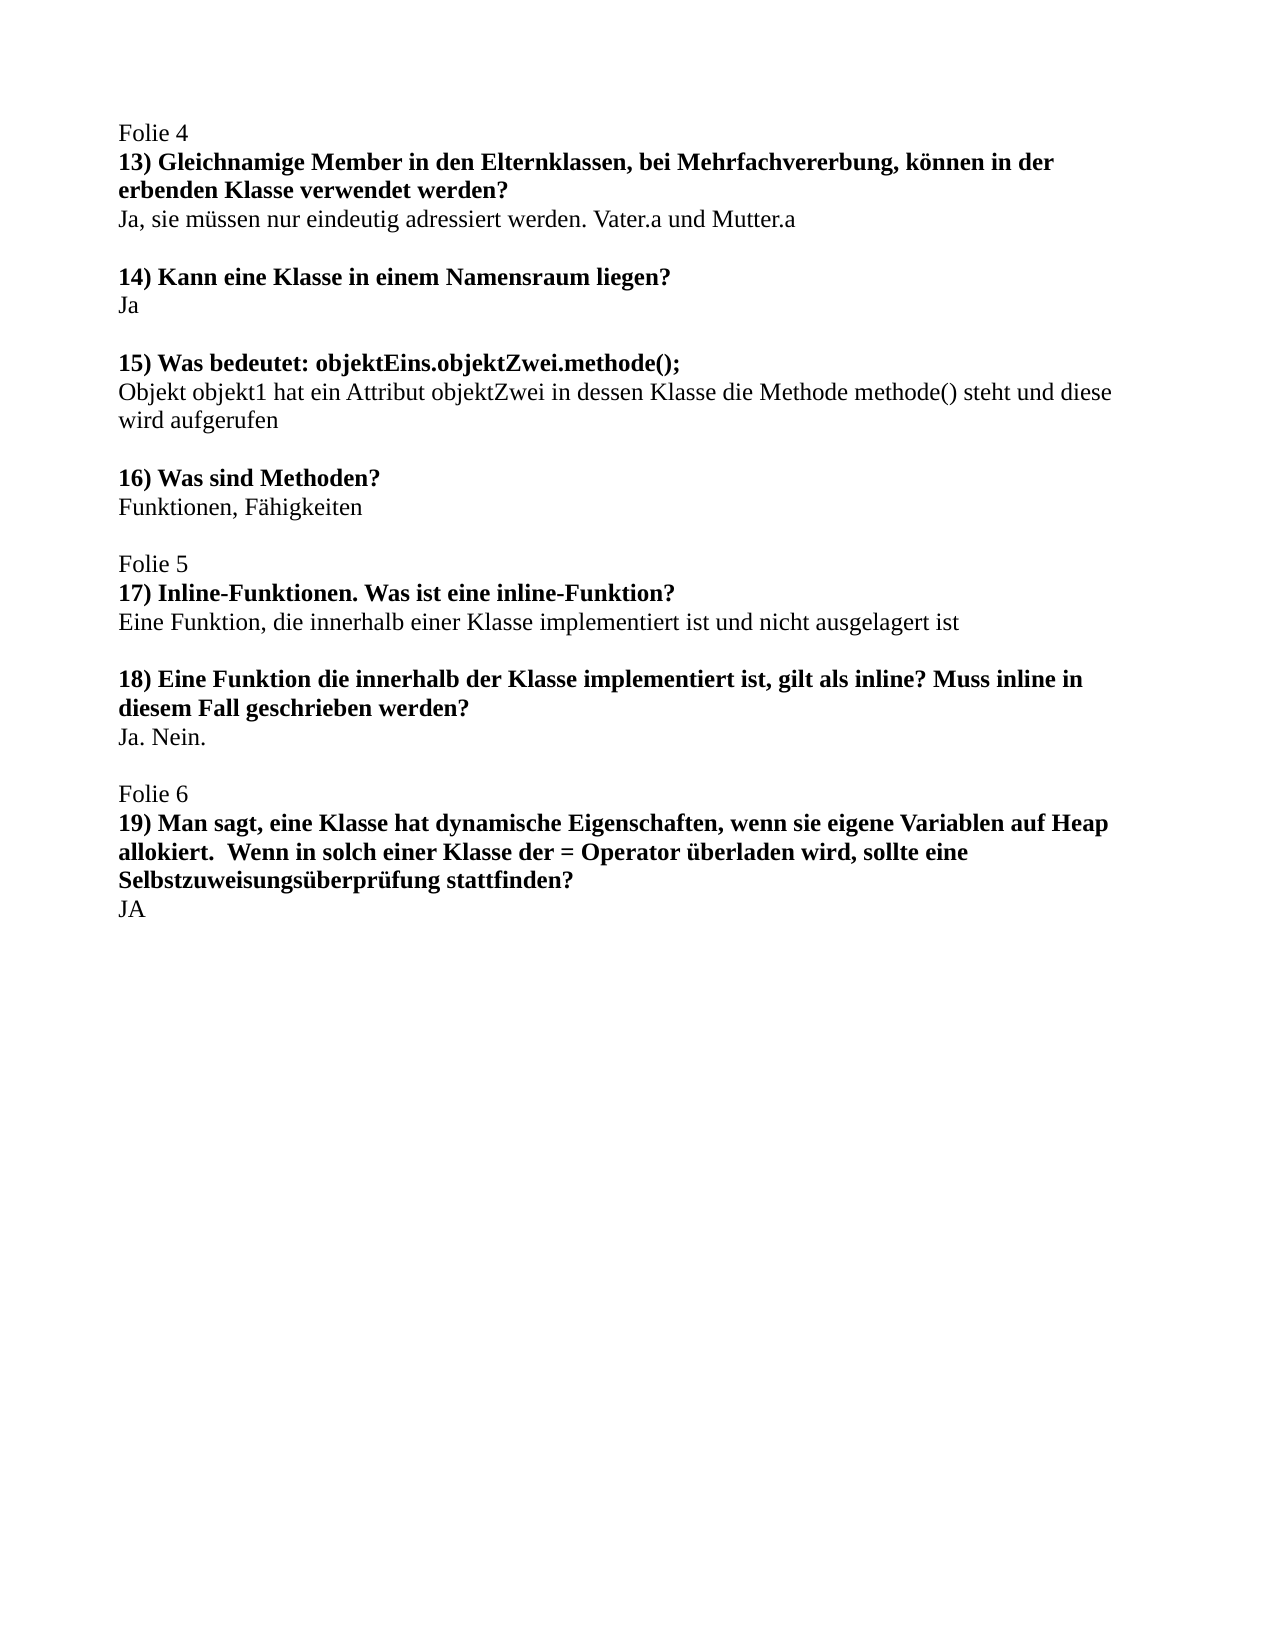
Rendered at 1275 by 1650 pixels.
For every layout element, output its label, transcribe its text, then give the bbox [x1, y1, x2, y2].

text Funktionen, Fähigkeiten [118, 492, 1157, 521]
text Eine Funktion, die innerhalb einer Klasse implementiert ist und nicht ausgelagert ist [118, 607, 1157, 636]
text Folie 4 [118, 118, 1157, 147]
text Folie 6 [118, 779, 1157, 808]
text 16) Was sind Methoden? [118, 463, 1157, 492]
text Ja. Nein. [118, 722, 1157, 751]
text Folie 5 [118, 549, 1157, 578]
text Ja, sie müssen nur eindeutig adressiert werden. Vater.a und Mutter.a [118, 204, 1157, 233]
text 19) Man sagt, eine Klasse hat dynamische Eigenschaften, wenn sie eigene Variablen auf Heap allokiert. Wenn in solch einer Klasse der = Operator überladen wird, sollte eine Selbstzuweisungsüberprüfung stattfinden? [118, 808, 1157, 894]
text 18) Eine Funktion die innerhalb der Klasse implementiert ist, gilt als inline? Muss inline in diesem Fall geschrieben werden? [118, 664, 1157, 722]
text JA [118, 894, 1157, 923]
text 13) Gleichnamige Member in den Elternklassen, bei Mehrfachvererbung, können in der erbenden Klasse verwendet werden? [118, 147, 1157, 204]
text 15) Was bedeutet: objektEins.objektZwei.methode(); [118, 348, 1157, 377]
text 14) Kann eine Klasse in einem Namensraum liegen? [118, 262, 1157, 291]
text Ja [118, 291, 1157, 319]
text 17) Inline-Funktionen. Was ist eine inline-Funktion? [118, 578, 1157, 607]
text Objekt objekt1 hat ein Attribut objektZwei in dessen Klasse die Methode methode() steht und diese wird aufgerufen [118, 377, 1157, 434]
